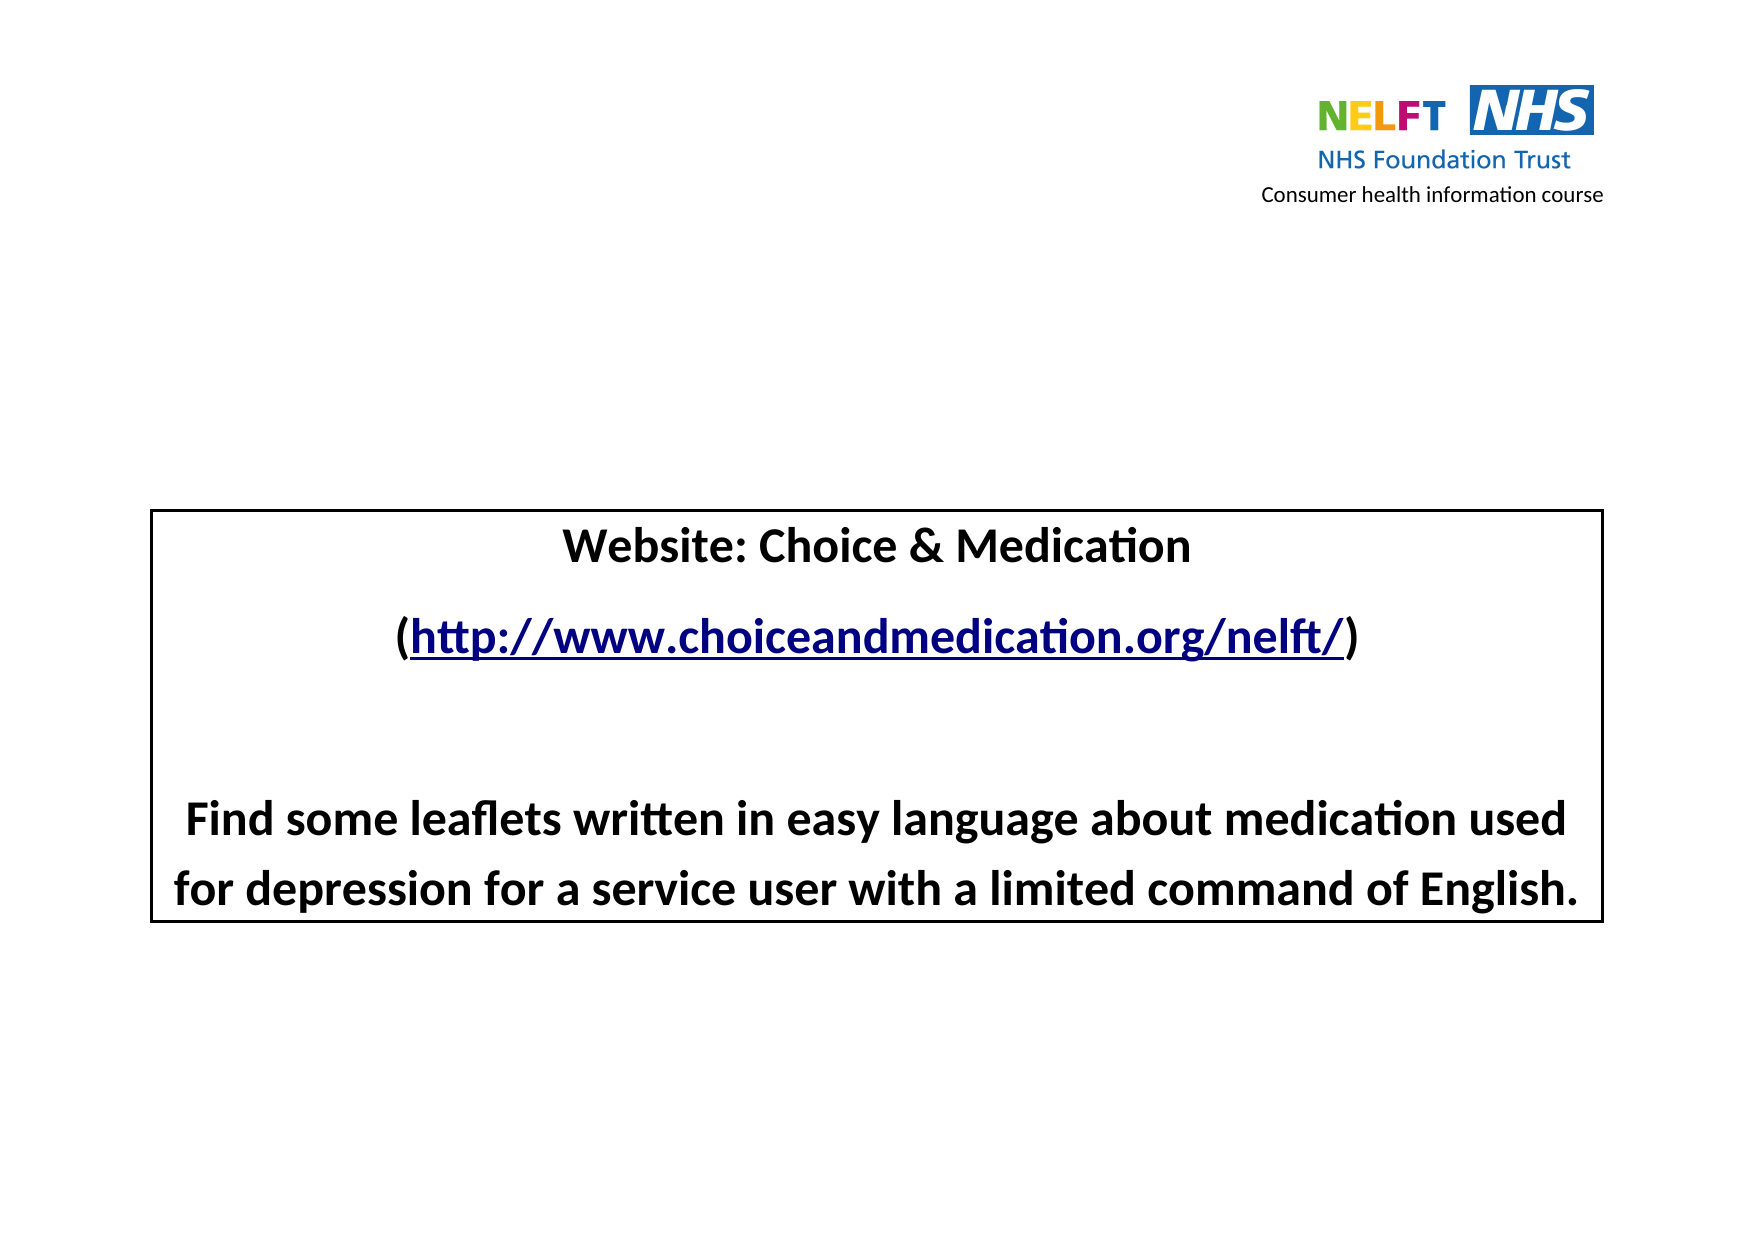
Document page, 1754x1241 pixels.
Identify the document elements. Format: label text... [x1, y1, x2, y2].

text (http://www.choiceandmedication.org/nelft/) [153, 600, 1601, 666]
text Find some leaflets written in easy language about medication used for depression for a service user with a limited command of English. [153, 782, 1601, 920]
text Website: Choice & Medication [153, 512, 1601, 575]
